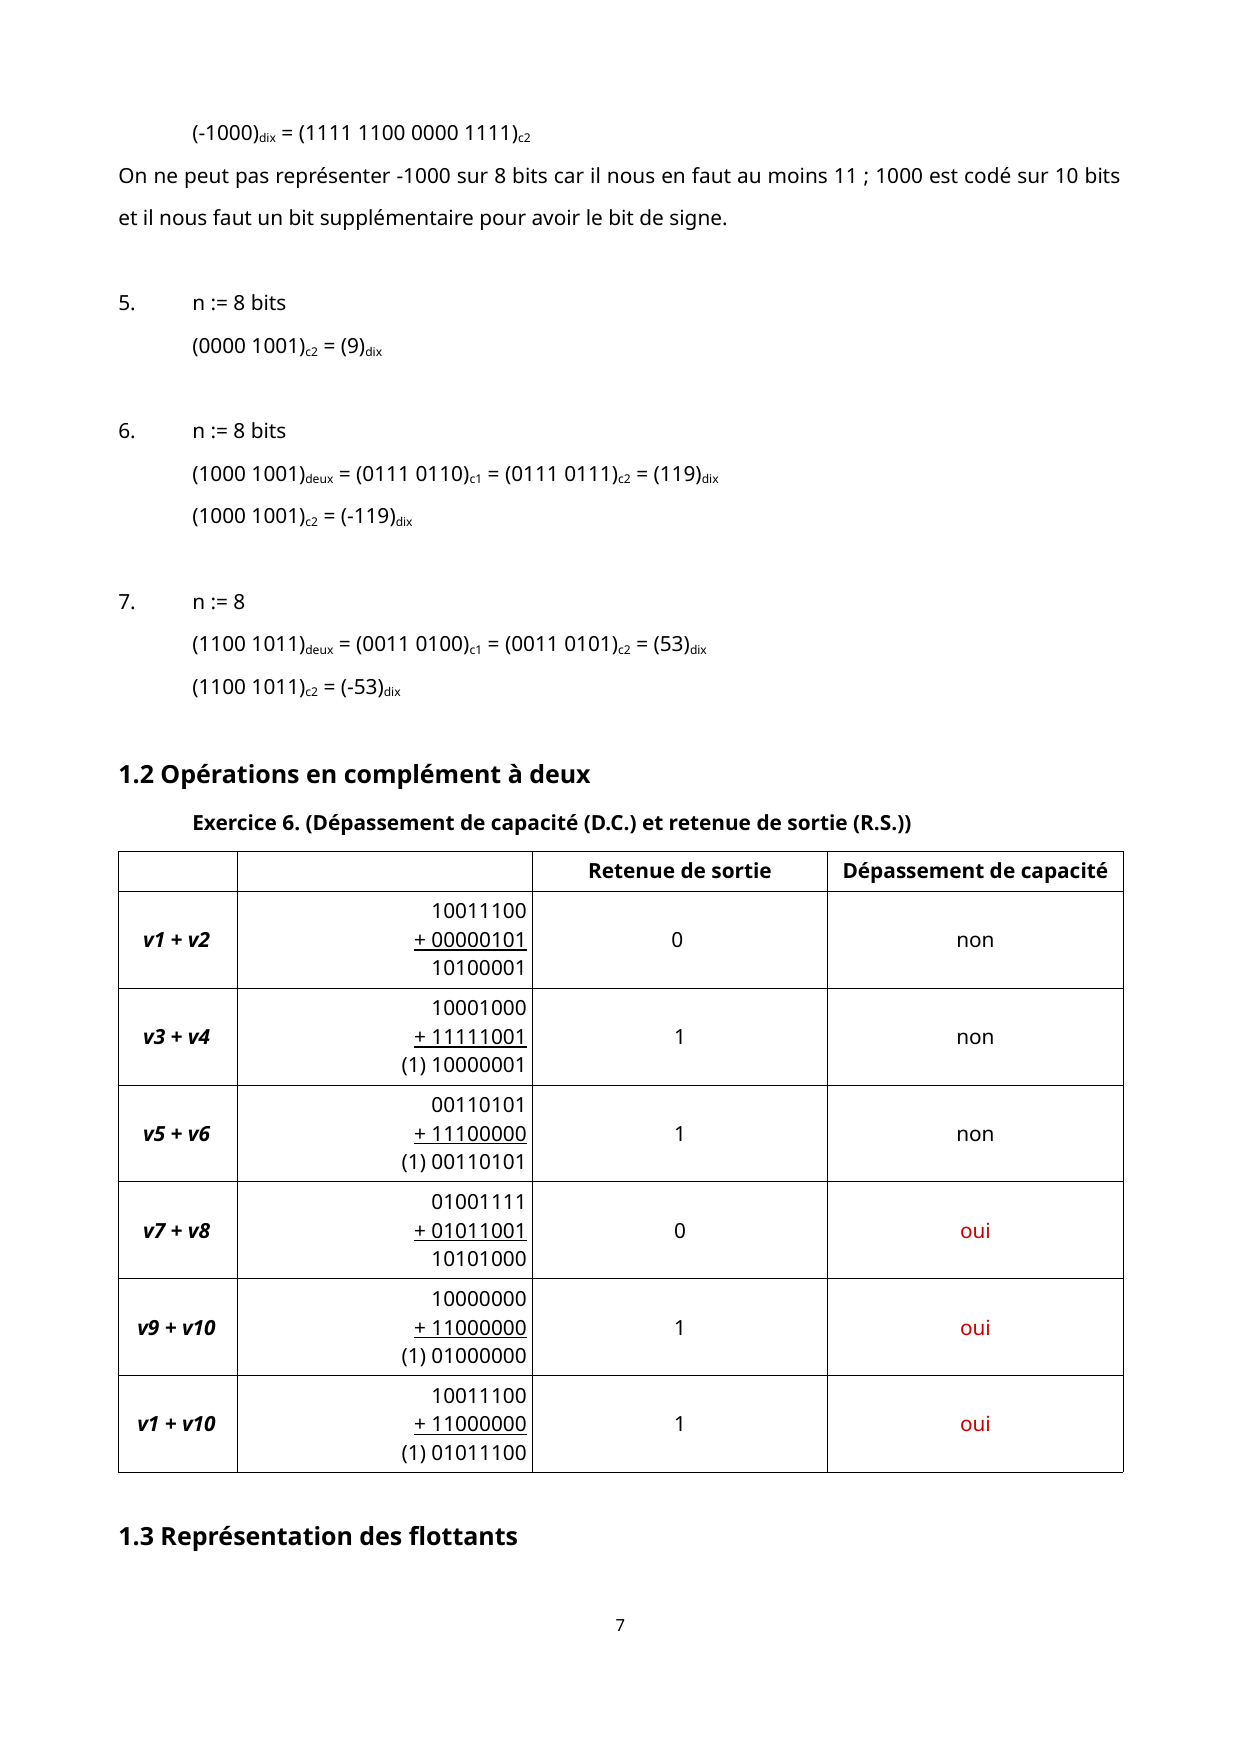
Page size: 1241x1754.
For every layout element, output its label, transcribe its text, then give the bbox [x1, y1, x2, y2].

table_cell v1 + v2 [119, 892, 237, 988]
table_header [238, 852, 532, 891]
text (1100 1011)c2 = (-53)dix [118, 672, 1122, 700]
text (1000 1001)deux = (0111 0110)c1 = (0111 0111)c2 = (119)dix [118, 459, 1122, 487]
table_cell 01001111 + 01011001 10101000 [238, 1182, 532, 1278]
table_header Retenue de sortie [533, 852, 827, 891]
table_cell non [828, 989, 1123, 1084]
text 1.3 Représentation des flottants [118, 1519, 1122, 1553]
table_cell 10000000 + 11000000 (1) 01000000 [238, 1279, 532, 1375]
table_cell oui [828, 1182, 1123, 1278]
table_cell v3 + v4 [119, 989, 237, 1084]
table_cell oui [828, 1279, 1123, 1375]
table_cell 10011100 + 11000000 (1) 01011100 [238, 1376, 532, 1472]
table_cell 1 [533, 1376, 827, 1472]
table_cell 10011100 + 00000101 10100001 [238, 892, 532, 988]
text 1.2 Opérations en complément à deux [118, 757, 1122, 791]
text (-1000)dix = (1111 1100 0000 1111)c2 [118, 118, 1122, 147]
table_cell 10001000 + 11111001 (1) 10000001 [238, 989, 532, 1084]
table_cell oui [828, 1376, 1123, 1472]
table_cell v7 + v8 [119, 1182, 237, 1278]
text (1000 1001)c2 = (-119)dix [118, 502, 1122, 530]
text 5. n := 8 bits [118, 288, 1122, 317]
table_cell 1 [533, 989, 827, 1084]
table_cell 1 [533, 1086, 827, 1181]
table_cell 0 [533, 1182, 827, 1278]
text 7. n := 8 [118, 587, 1122, 615]
table_header Dépassement de capacité [828, 852, 1123, 891]
table_cell v1 + v10 [119, 1376, 237, 1472]
table_cell non [828, 892, 1123, 988]
text Exercice 6. (Dépassement de capacité (D.C.) et retenue de sortie (R.S.)) [118, 808, 1122, 837]
table_cell v5 + v6 [119, 1086, 237, 1181]
table_header [119, 852, 237, 891]
table_cell 1 [533, 1279, 827, 1375]
table_cell v9 + v10 [119, 1279, 237, 1375]
text (1100 1011)deux = (0011 0100)c1 = (0011 0101)c2 = (53)dix [118, 629, 1122, 658]
text (0000 1001)c2 = (9)dix [118, 331, 1122, 359]
table_cell 0 [533, 892, 827, 988]
text 6. n := 8 bits [118, 416, 1122, 445]
text On ne peut pas représenter -1000 sur 8 bits car il nous en faut au moins 11 ; 1000 est codé sur 10 bits et il nous faut un bit supplémentaire pour avoir le bit de signe. [118, 161, 1122, 232]
table_cell 00110101 + 11100000 (1) 00110101 [238, 1086, 532, 1181]
table_cell non [828, 1086, 1123, 1181]
